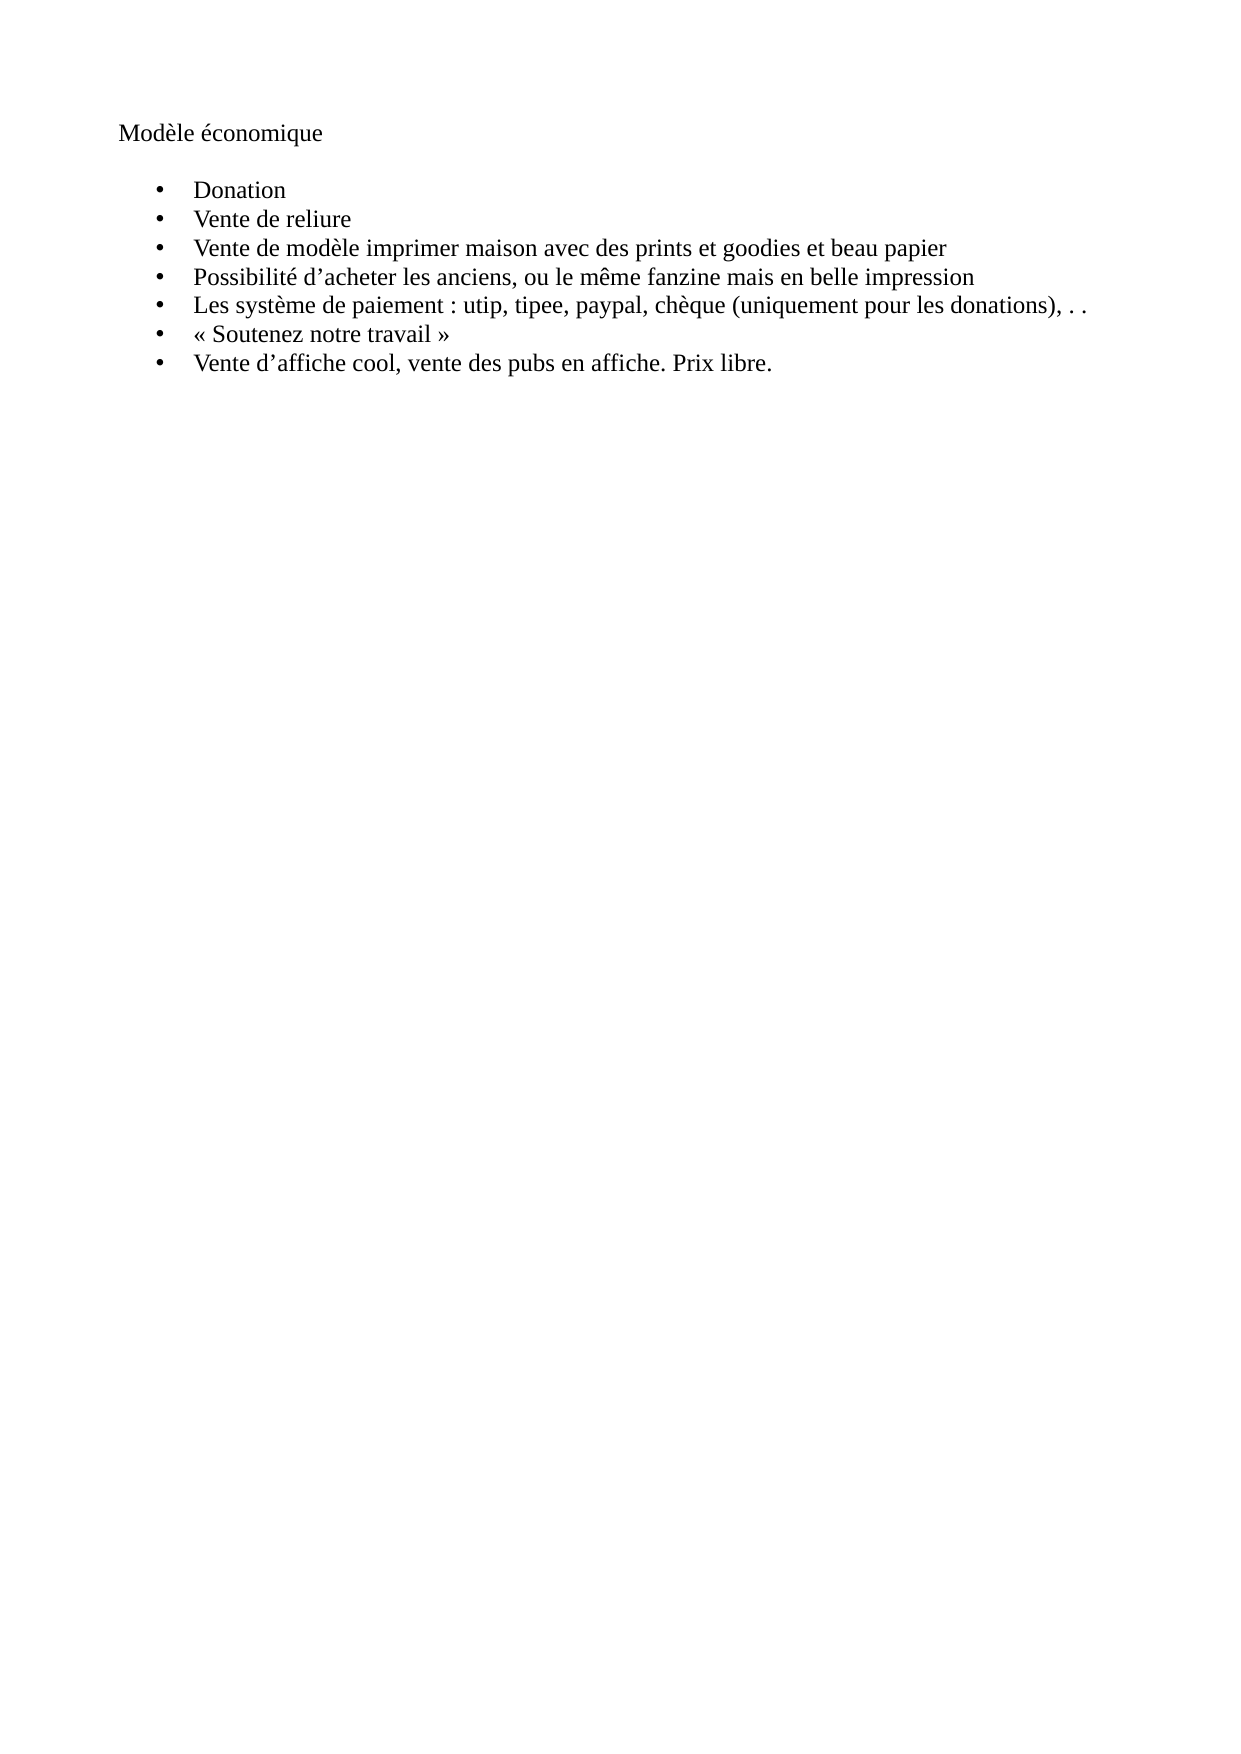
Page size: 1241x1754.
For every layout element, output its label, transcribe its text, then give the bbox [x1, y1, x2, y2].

list Vente de modèle imprimer maison avec des prints et goodies et beau papier [156, 233, 1122, 262]
list « Soutenez notre travail » [156, 319, 1122, 348]
text Modèle économique [118, 118, 1122, 147]
list Vente de reliure [156, 204, 1122, 233]
list Vente d’affiche cool, vente des pubs en affiche. Prix libre. [156, 348, 1122, 377]
list Possibilité d’acheter les anciens, ou le même fanzine mais en belle impression [156, 262, 1122, 291]
list Donation [156, 176, 1122, 204]
list Les système de paiement : utip, tipee, paypal, chèque (uniquement pour les donations), . . [156, 291, 1122, 319]
